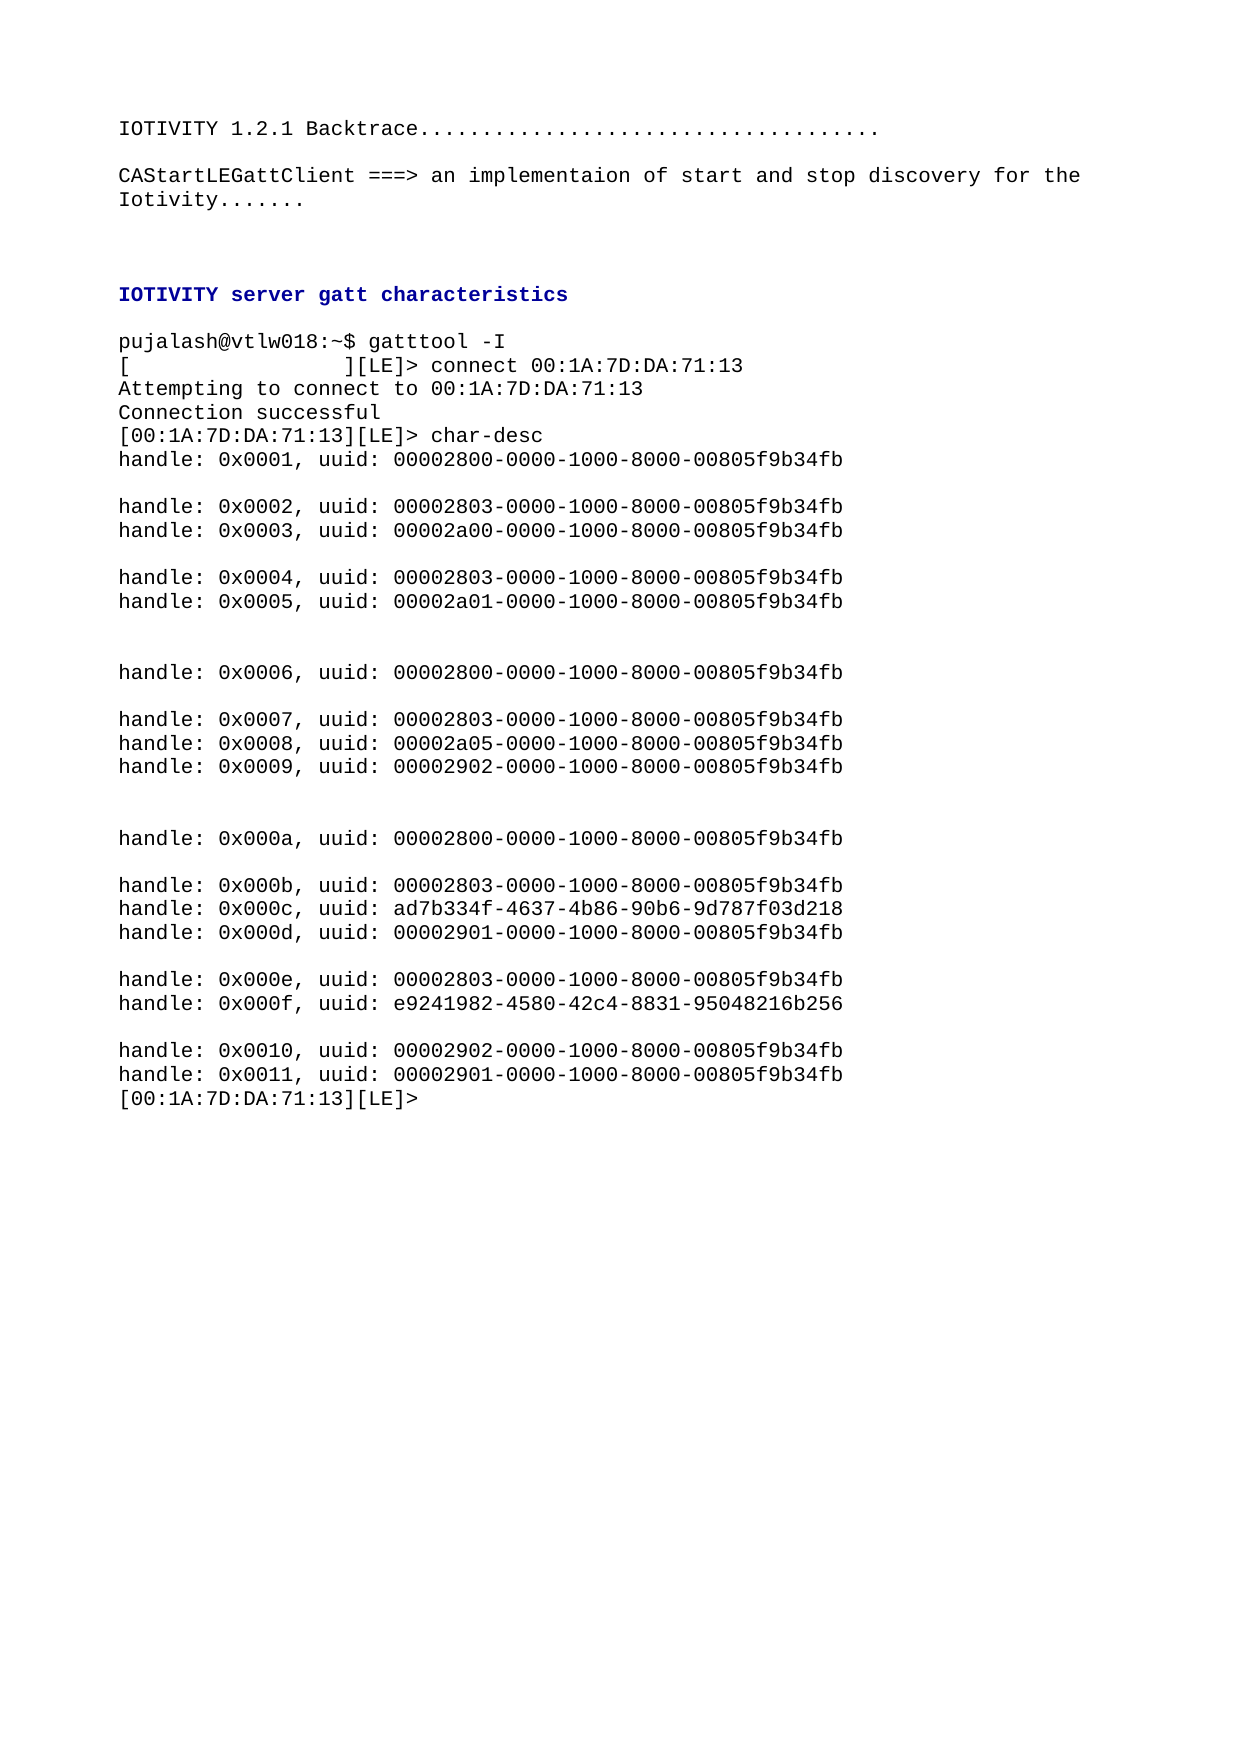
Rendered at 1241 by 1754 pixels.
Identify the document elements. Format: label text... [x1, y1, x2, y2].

text handle: 0x0008, uuid: 00002a05-0000-1000-8000-00805f9b34fb [118, 733, 1122, 757]
text handle: 0x0003, uuid: 00002a00-0000-1000-8000-00805f9b34fb [118, 520, 1122, 544]
text handle: 0x0005, uuid: 00002a01-0000-1000-8000-00805f9b34fb [118, 591, 1122, 615]
text handle: 0x000c, uuid: ad7b334f-4637-4b86-90b6-9d787f03d218 [118, 898, 1122, 922]
text handle: 0x000d, uuid: 00002901-0000-1000-8000-00805f9b34fb [118, 922, 1122, 946]
text handle: 0x0011, uuid: 00002901-0000-1000-8000-00805f9b34fb [118, 1064, 1122, 1088]
text handle: 0x0004, uuid: 00002803-0000-1000-8000-00805f9b34fb [118, 567, 1122, 591]
text handle: 0x000b, uuid: 00002803-0000-1000-8000-00805f9b34fb [118, 875, 1122, 898]
text handle: 0x0010, uuid: 00002902-0000-1000-8000-00805f9b34fb [118, 1040, 1122, 1064]
text CAStartLEGattClient ===> an implementaion of start and stop discovery for the Iotivity....... [118, 165, 1122, 213]
text IOTIVITY 1.2.1 Backtrace..................................... [118, 118, 1122, 142]
text [00:1A:7D:DA:71:13][LE]> char-desc [118, 426, 1122, 449]
text handle: 0x0007, uuid: 00002803-0000-1000-8000-00805f9b34fb [118, 709, 1122, 733]
text handle: 0x000e, uuid: 00002803-0000-1000-8000-00805f9b34fb [118, 969, 1122, 993]
text handle: 0x000a, uuid: 00002800-0000-1000-8000-00805f9b34fb [118, 827, 1122, 851]
text IOTIVITY server gatt characteristics [118, 284, 1122, 307]
text Connection successful [118, 402, 1122, 426]
text handle: 0x0009, uuid: 00002902-0000-1000-8000-00805f9b34fb [118, 757, 1122, 780]
text [00:1A:7D:DA:71:13][LE]> [118, 1088, 1122, 1111]
text pujalash@vtlw018:~$ gatttool -I [118, 331, 1122, 354]
text handle: 0x0006, uuid: 00002800-0000-1000-8000-00805f9b34fb [118, 662, 1122, 686]
text [ ][LE]> connect 00:1A:7D:DA:71:13 [118, 354, 1122, 378]
text handle: 0x0002, uuid: 00002803-0000-1000-8000-00805f9b34fb [118, 496, 1122, 520]
text Attempting to connect to 00:1A:7D:DA:71:13 [118, 378, 1122, 402]
text handle: 0x0001, uuid: 00002800-0000-1000-8000-00805f9b34fb [118, 449, 1122, 473]
text handle: 0x000f, uuid: e9241982-4580-42c4-8831-95048216b256 [118, 993, 1122, 1017]
